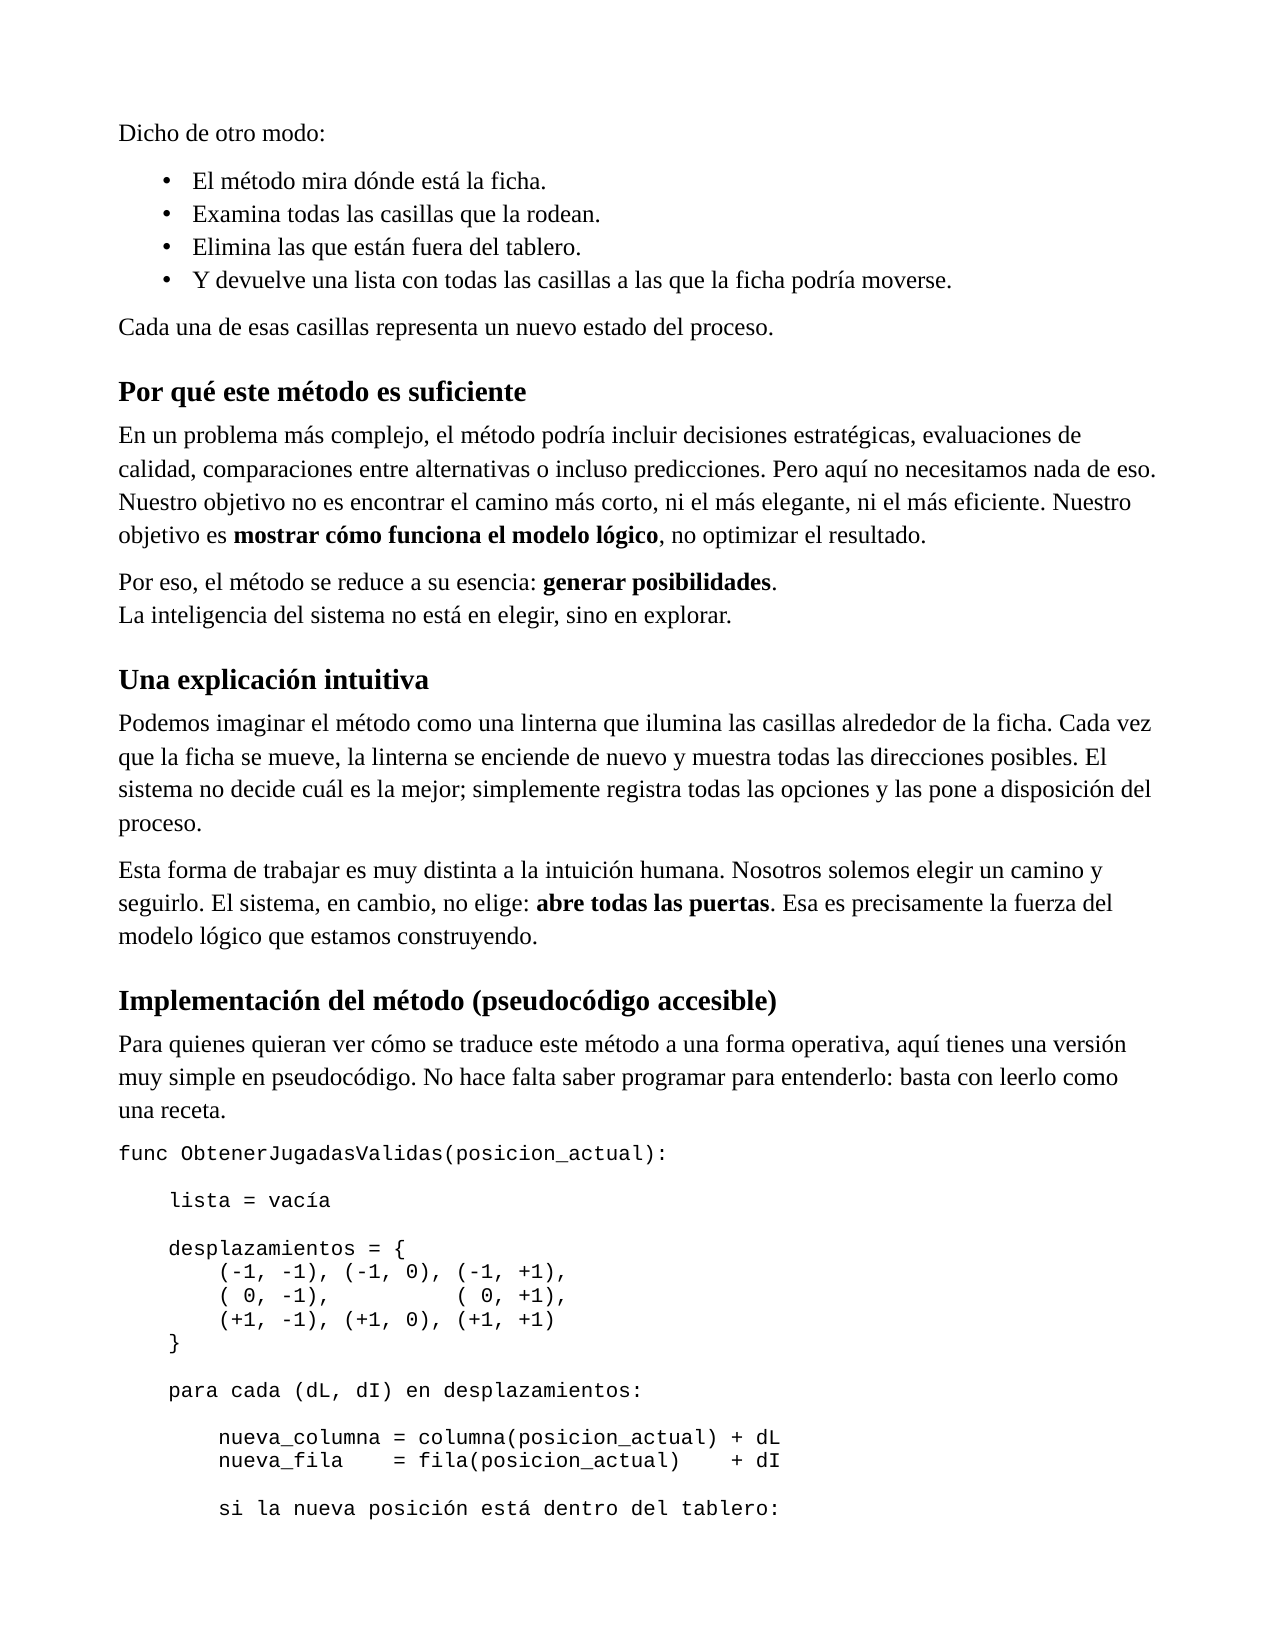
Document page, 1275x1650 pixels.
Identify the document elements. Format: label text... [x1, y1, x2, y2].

list Y devuelve una lista con todas las casillas a las que la ficha podría moverse. [162, 265, 1157, 293]
text si la nueva posición está dentro del tablero: [118, 1498, 1157, 1521]
list Elimina las que están fuera del tablero. [162, 232, 1157, 261]
text lista = vacía [118, 1190, 1157, 1214]
subtitle Una explicación intuitiva [118, 662, 1157, 696]
list Examina todas las casillas que la rodean. [162, 199, 1157, 227]
text } [118, 1332, 1157, 1356]
text Para quienes quieran ver cómo se traduce este método a una forma operativa, aquí tienes una versión muy simple en pseudocódigo. No hace falta saber programar para entenderlo: basta con leerlo como una receta. [118, 1029, 1157, 1124]
text En un problema más complejo, el método podría incluir decisiones estratégicas, evaluaciones de calidad, comparaciones entre alternativas o incluso predicciones. Pero aquí no necesitamos nada de eso. Nuestro objetivo no es encontrar el camino más corto, ni el más elegante, ni el más eficiente. Nuestro objetivo es mostrar cómo funciona el modelo lógico, no optimizar el resultado. [118, 421, 1157, 548]
text nueva_columna = columna(posicion_actual) + dL [118, 1427, 1157, 1451]
text Cada una de esas casillas representa un nuevo estado del proceso. [118, 312, 1157, 341]
text Podemos imaginar el método como una linterna que ilumina las casillas alrededor de la ficha. Cada vez que la ficha se mueve, la linterna se enciende de nuevo y muestra todas las direcciones posibles. El sistema no decide cuál es la mejor; simplemente registra todas las opciones y las pone a disposición del proceso. [118, 708, 1157, 836]
text func ObtenerJugadasValidas(posicion_actual): [118, 1143, 1157, 1167]
text nueva_fila = fila(posicion_actual) + dI [118, 1451, 1157, 1474]
text para cada (dL, dI) en desplazamientos: [118, 1379, 1157, 1403]
text (+1, -1), (+1, 0), (+1, +1) [118, 1309, 1157, 1332]
subtitle Implementación del método (pseudocódigo accesible) [118, 983, 1157, 1017]
text Esta forma de trabajar es muy distinta a la intuición humana. Nosotros solemos elegir un camino y seguirlo. El sistema, en cambio, no elige: abre todas las puertas. Esa es precisamente la fuerza del modelo lógico que estamos construyendo. [118, 855, 1157, 950]
text (-1, -1), (-1, 0), (-1, +1), [118, 1261, 1157, 1285]
text desplazamientos = { [118, 1238, 1157, 1261]
text Por eso, el método se reduce a su esencia: generar posibilidades. La inteligencia del sistema no está en elegir, sino en explorar. [118, 567, 1157, 629]
text Dicho de otro modo: [118, 118, 1157, 147]
list El método mira dónde está la ficha. [162, 166, 1157, 194]
text ( 0, -1), ( 0, +1), [118, 1285, 1157, 1309]
subtitle Por qué este método es suficiente [118, 374, 1157, 408]
